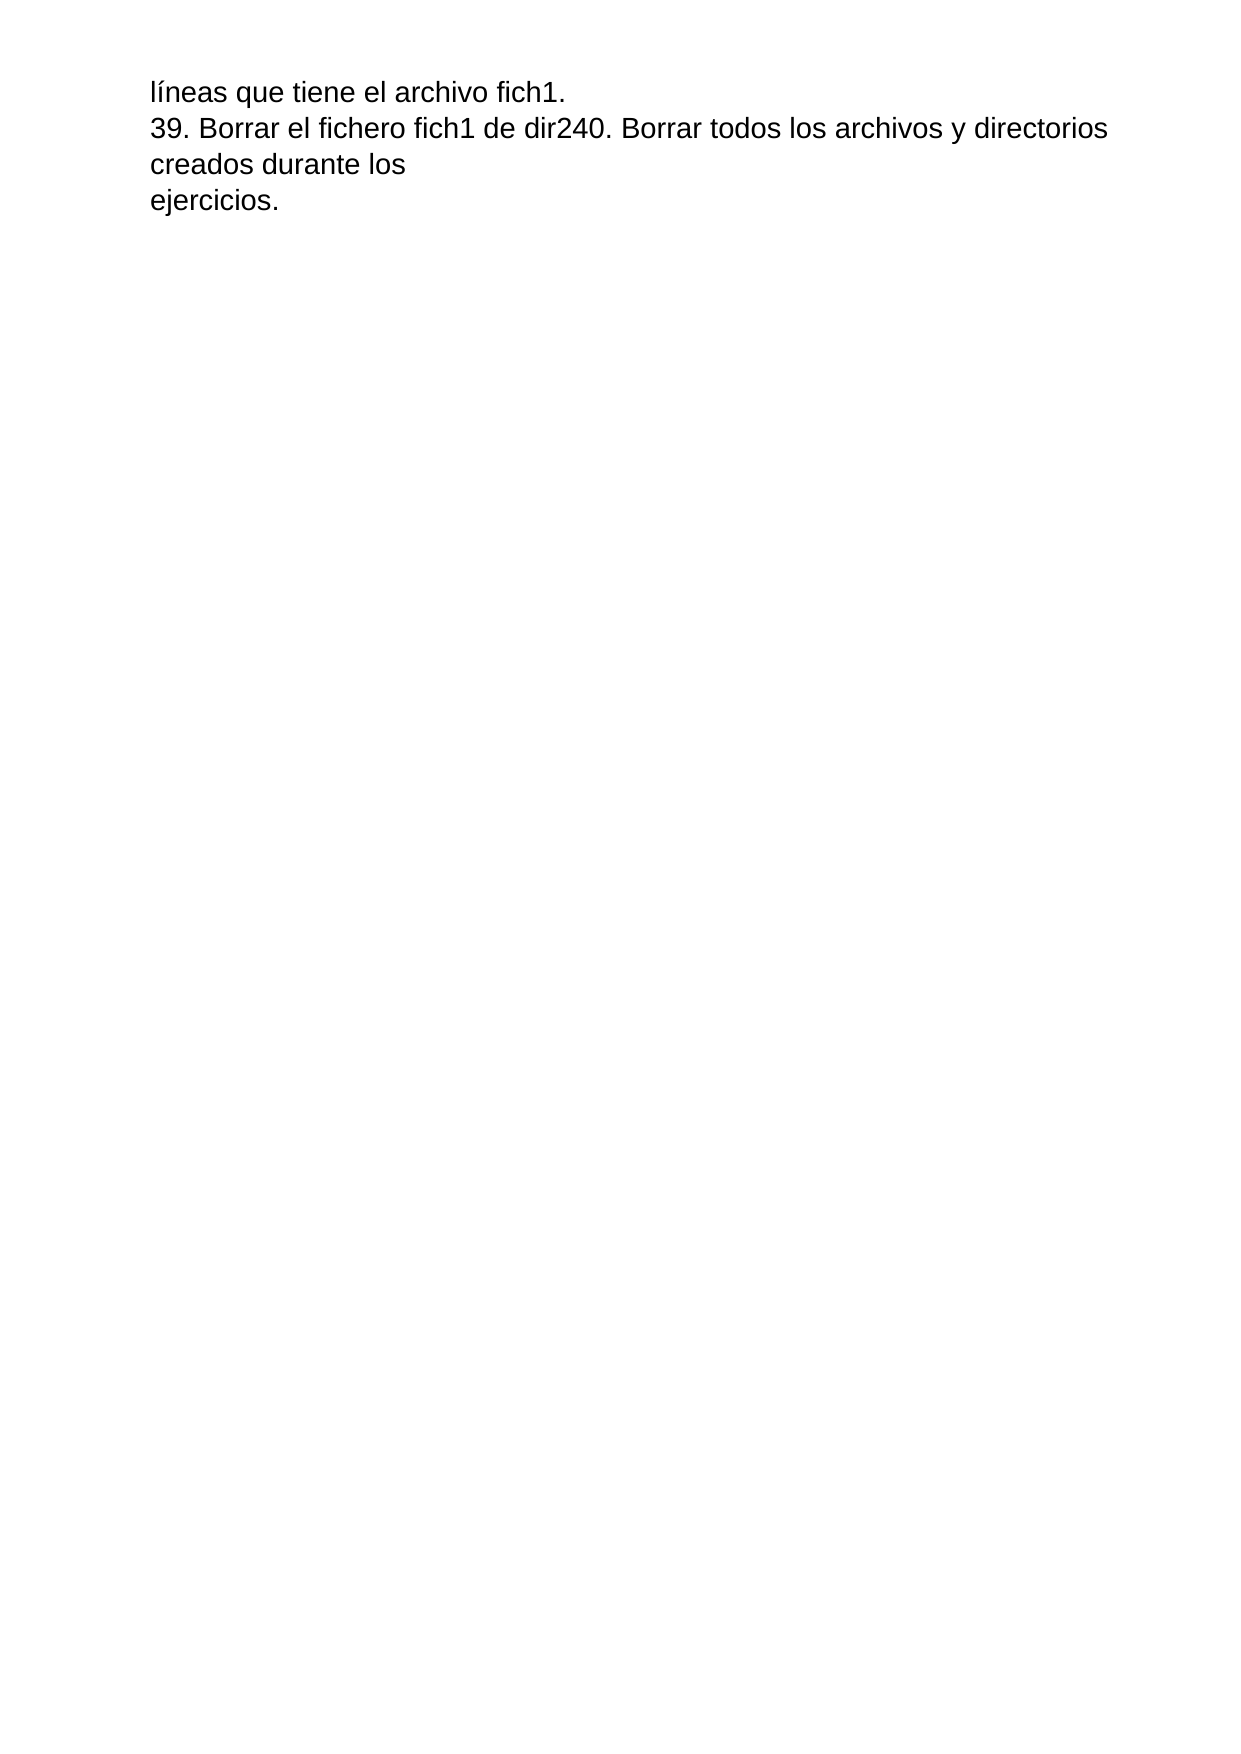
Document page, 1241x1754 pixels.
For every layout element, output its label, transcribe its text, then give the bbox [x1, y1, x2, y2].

list 39. Borrar el fichero fich1 de dir240. Borrar todos los archivos y directorios creados durante los [150, 111, 1165, 181]
list ejercicios. [150, 183, 1165, 217]
list líneas que tiene el archivo fich1. [150, 75, 1165, 108]
